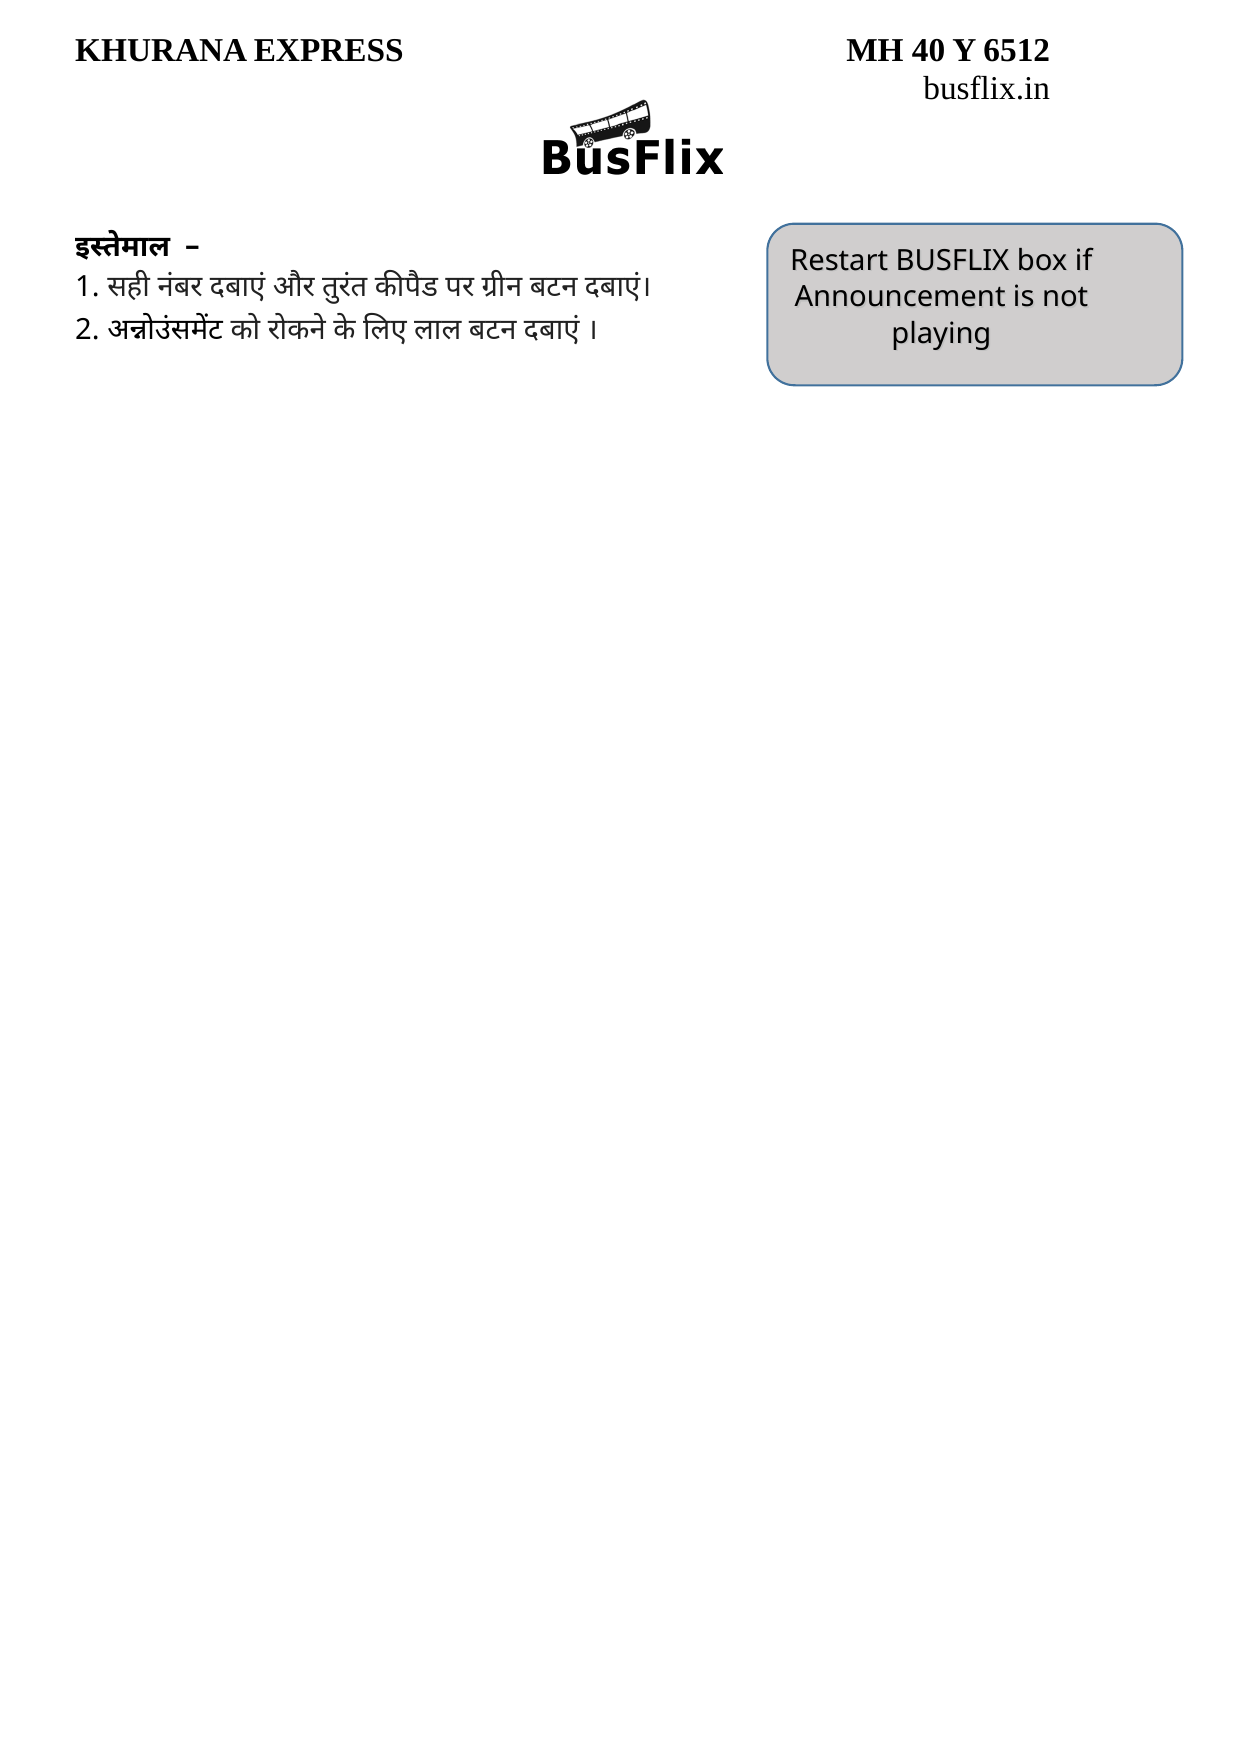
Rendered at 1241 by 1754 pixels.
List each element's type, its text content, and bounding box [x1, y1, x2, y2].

text 2. अन्नोउंसमेंट को रोकने के लिए लाल बटन दबाएं । [75, 308, 766, 351]
text इस्तेमाल – [75, 226, 779, 265]
text 1. सही नंबर दबाएं और तुरंत कीपैड पर ग्रीन बटन दबाएं। [75, 265, 766, 308]
